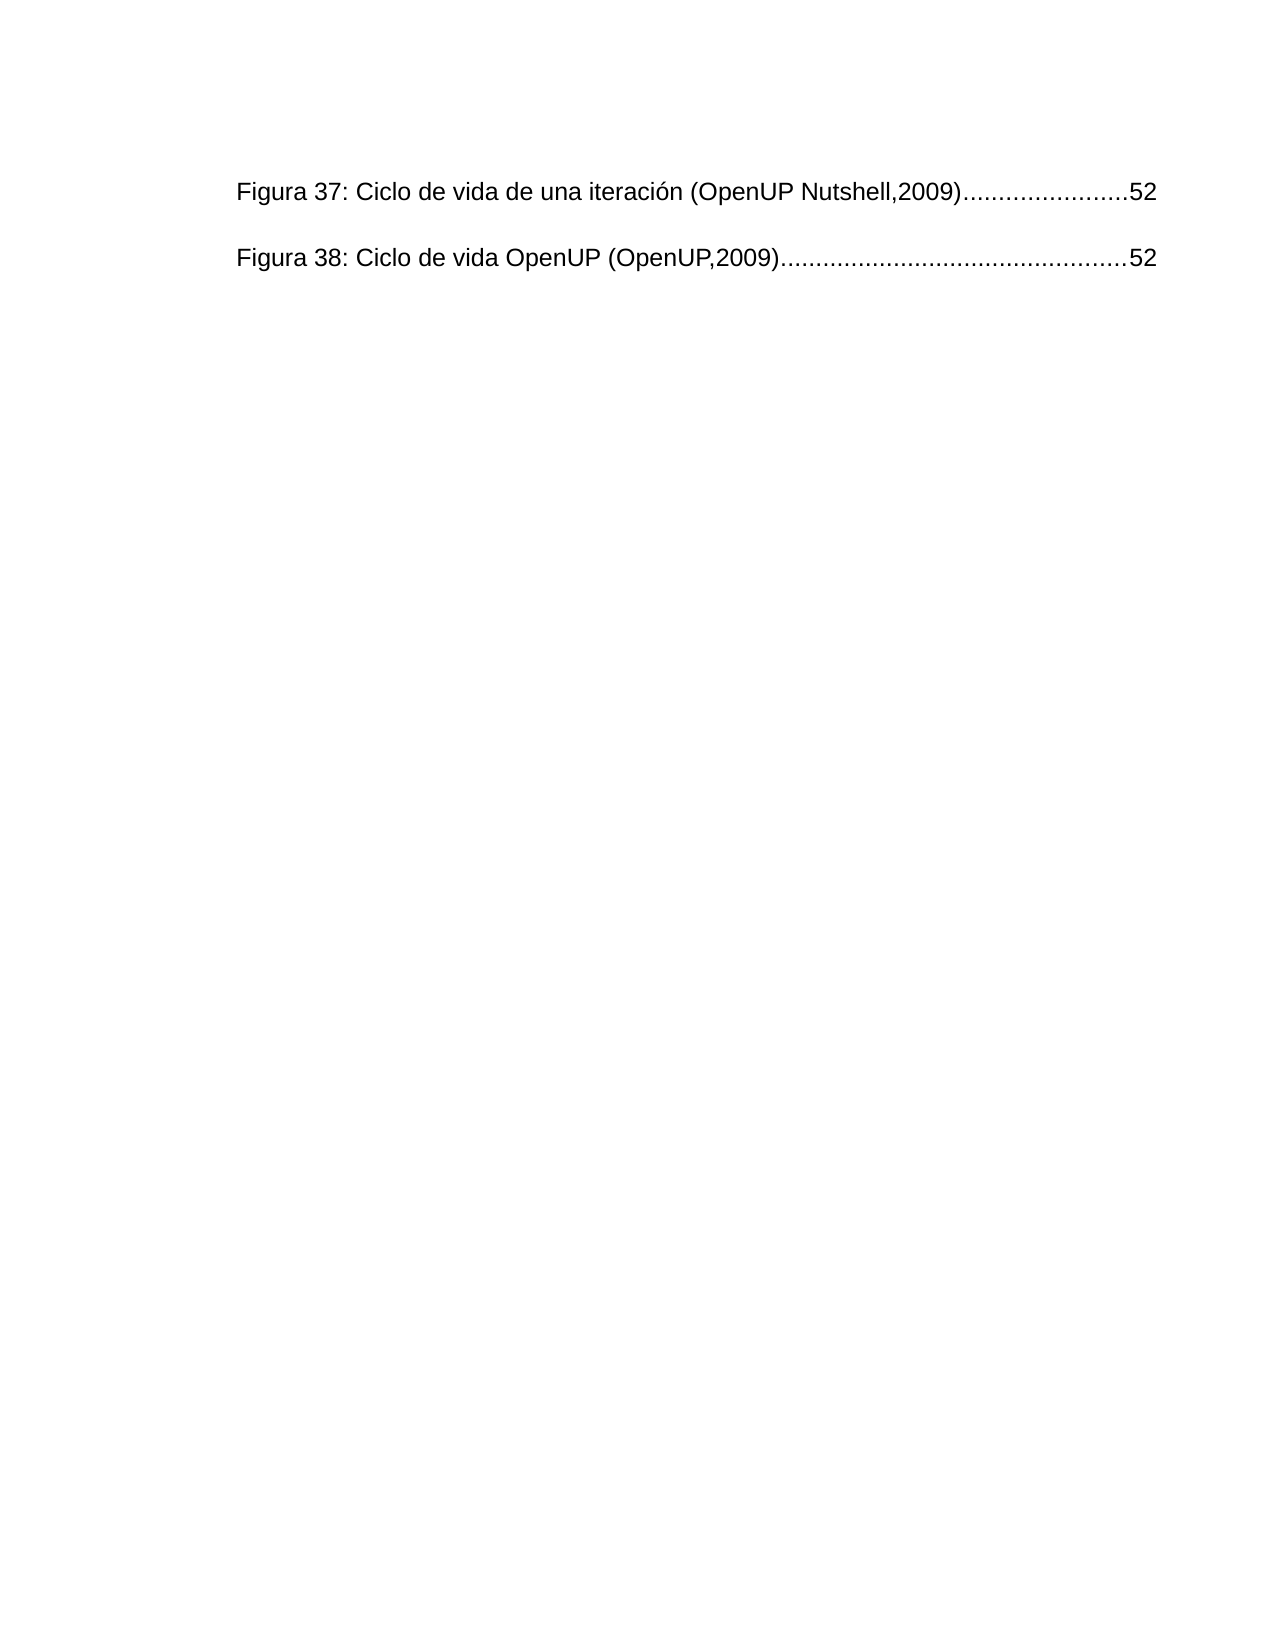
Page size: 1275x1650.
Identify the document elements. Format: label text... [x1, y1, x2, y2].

text Figura 37: Ciclo de vida de una iteración (OpenUP Nutshell,2009) 52 [236, 177, 1157, 206]
text Figura 38: Ciclo de vida OpenUP (OpenUP,2009) 52 [236, 243, 1157, 272]
